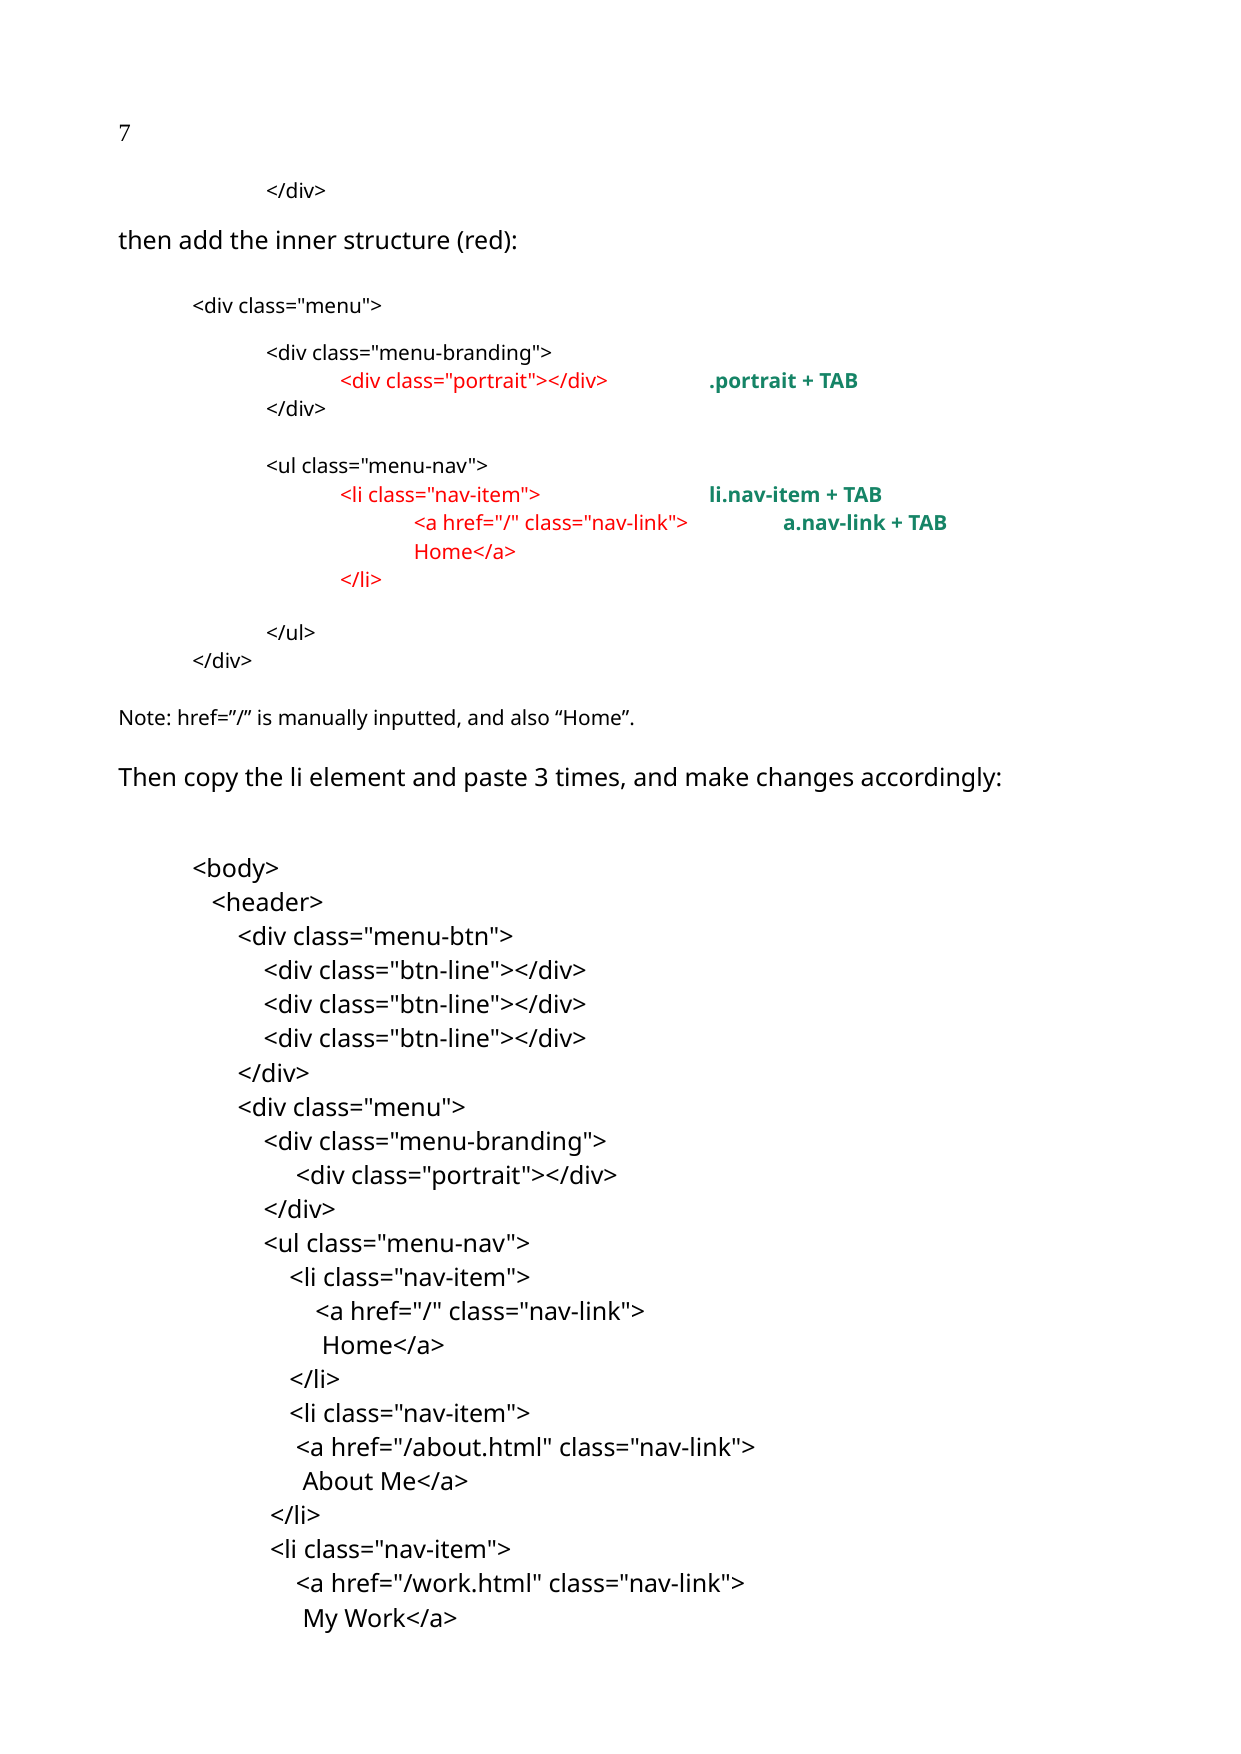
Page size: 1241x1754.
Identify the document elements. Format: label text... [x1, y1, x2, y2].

text <li class="nav-item"> [192, 1259, 1122, 1294]
text <div class="menu-btn"> [192, 919, 1122, 953]
text </li> [192, 1362, 1122, 1396]
text <ul class="menu-nav"> [192, 1226, 1122, 1259]
text <div class="btn-line"></div> [192, 1021, 1122, 1055]
text <div class="menu"> [192, 1089, 1122, 1123]
text Note: href=”/” is manually inputted, and also “Home”. [118, 703, 1122, 731]
text <li class="nav-item"> [192, 1396, 1122, 1430]
text <div class="menu-branding"> [192, 1123, 1122, 1157]
text </div> [192, 1191, 1122, 1226]
text <body> [192, 851, 1122, 885]
text <div class="btn-line"></div> [192, 987, 1122, 1021]
text </div> [192, 1055, 1122, 1089]
text About Me</a> [192, 1464, 1122, 1498]
text Home</a> [192, 1328, 1122, 1362]
text <header> [192, 885, 1122, 919]
text </li> [192, 1498, 1122, 1532]
text My Work</a> [192, 1600, 1122, 1634]
text <div class="menu"> [192, 292, 1122, 320]
text Then copy the li element and paste 3 times, and make changes accordingly: [118, 760, 1122, 794]
text <a href="/about.html" class="nav-link"> [192, 1430, 1122, 1464]
text then add the inner structure (red): [118, 222, 1122, 256]
text </div> [192, 394, 1122, 423]
text <div class="menu-branding"> [192, 338, 1122, 366]
text <a href="/" class="nav-link"> a.nav-link + TAB [192, 508, 1122, 537]
text <div class="portrait"></div> .portrait + TAB [192, 366, 1122, 394]
text <li class="nav-item"> [192, 1532, 1122, 1566]
text <a href="/" class="nav-link"> [192, 1294, 1122, 1328]
text <a href="/work.html" class="nav-link"> [192, 1566, 1122, 1600]
text </ul> [192, 618, 1122, 646]
text <li class="nav-item"> li.nav-item + TAB [192, 480, 1122, 508]
text <div class="portrait"></div> [192, 1157, 1122, 1191]
text </div> [118, 176, 1122, 205]
text Home</a> [192, 537, 1122, 565]
text <div class="btn-line"></div> [192, 953, 1122, 987]
text </div> [192, 646, 1122, 674]
text <ul class="menu-nav"> [192, 451, 1122, 480]
text </li> [192, 565, 1122, 594]
